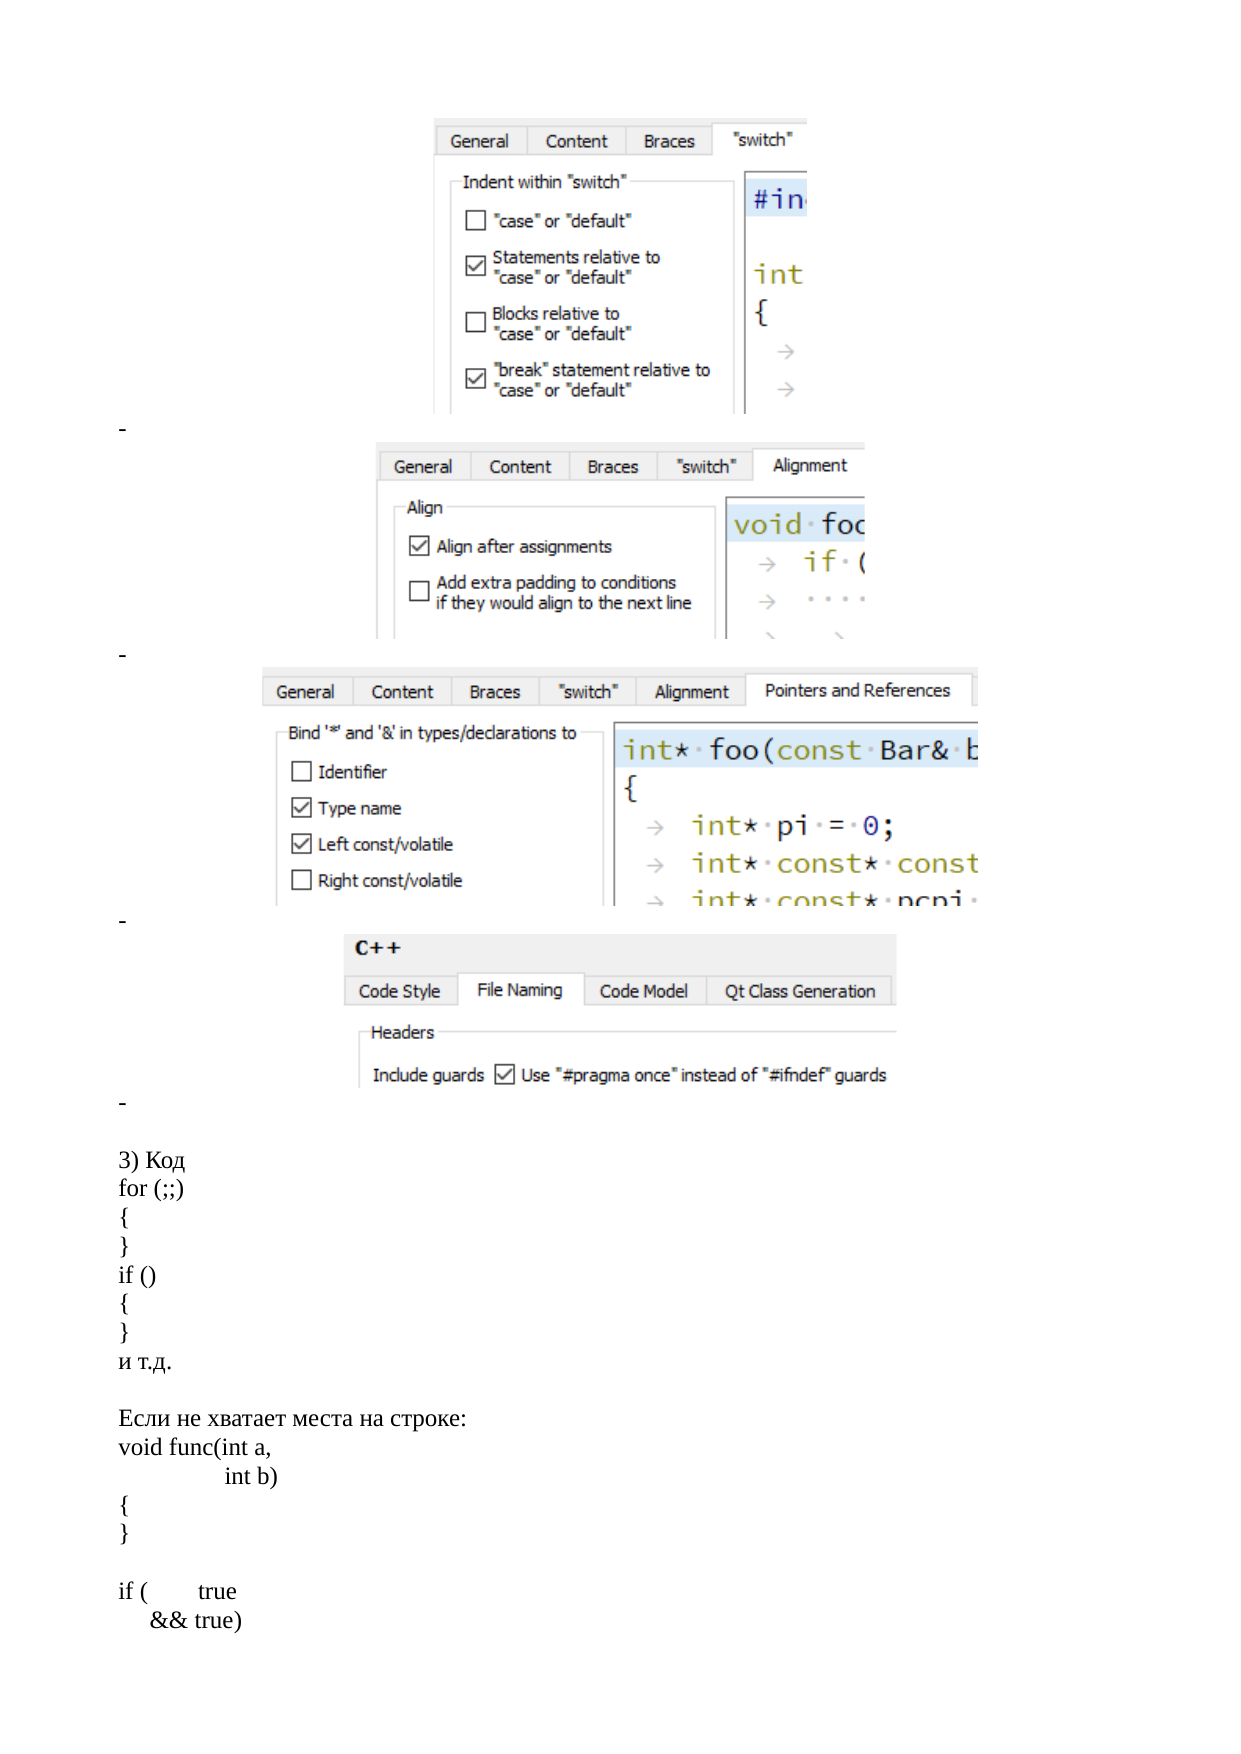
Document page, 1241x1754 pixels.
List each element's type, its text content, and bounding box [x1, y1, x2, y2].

text - [118, 934, 1122, 1116]
picture [262, 667, 978, 906]
text && true) [118, 1605, 1122, 1633]
text } [118, 1317, 1122, 1346]
text - [118, 118, 1122, 442]
text - [118, 442, 1122, 668]
text - [118, 668, 1122, 934]
text { [118, 1288, 1122, 1317]
text и т.д. [118, 1346, 1122, 1375]
text } [118, 1231, 1122, 1260]
text { [118, 1202, 1122, 1231]
text if () [118, 1260, 1122, 1288]
text } [118, 1518, 1122, 1547]
text void func(int a, [118, 1432, 1122, 1461]
text 3) Код [118, 1145, 1122, 1173]
picture [375, 442, 865, 639]
text Если не хватает места на строке: [118, 1403, 1122, 1432]
text if ( true [118, 1576, 1122, 1605]
text { [118, 1490, 1122, 1518]
picture [433, 118, 807, 414]
text int b) [118, 1461, 1122, 1490]
picture [343, 934, 897, 1088]
text for (;;) [118, 1173, 1122, 1202]
